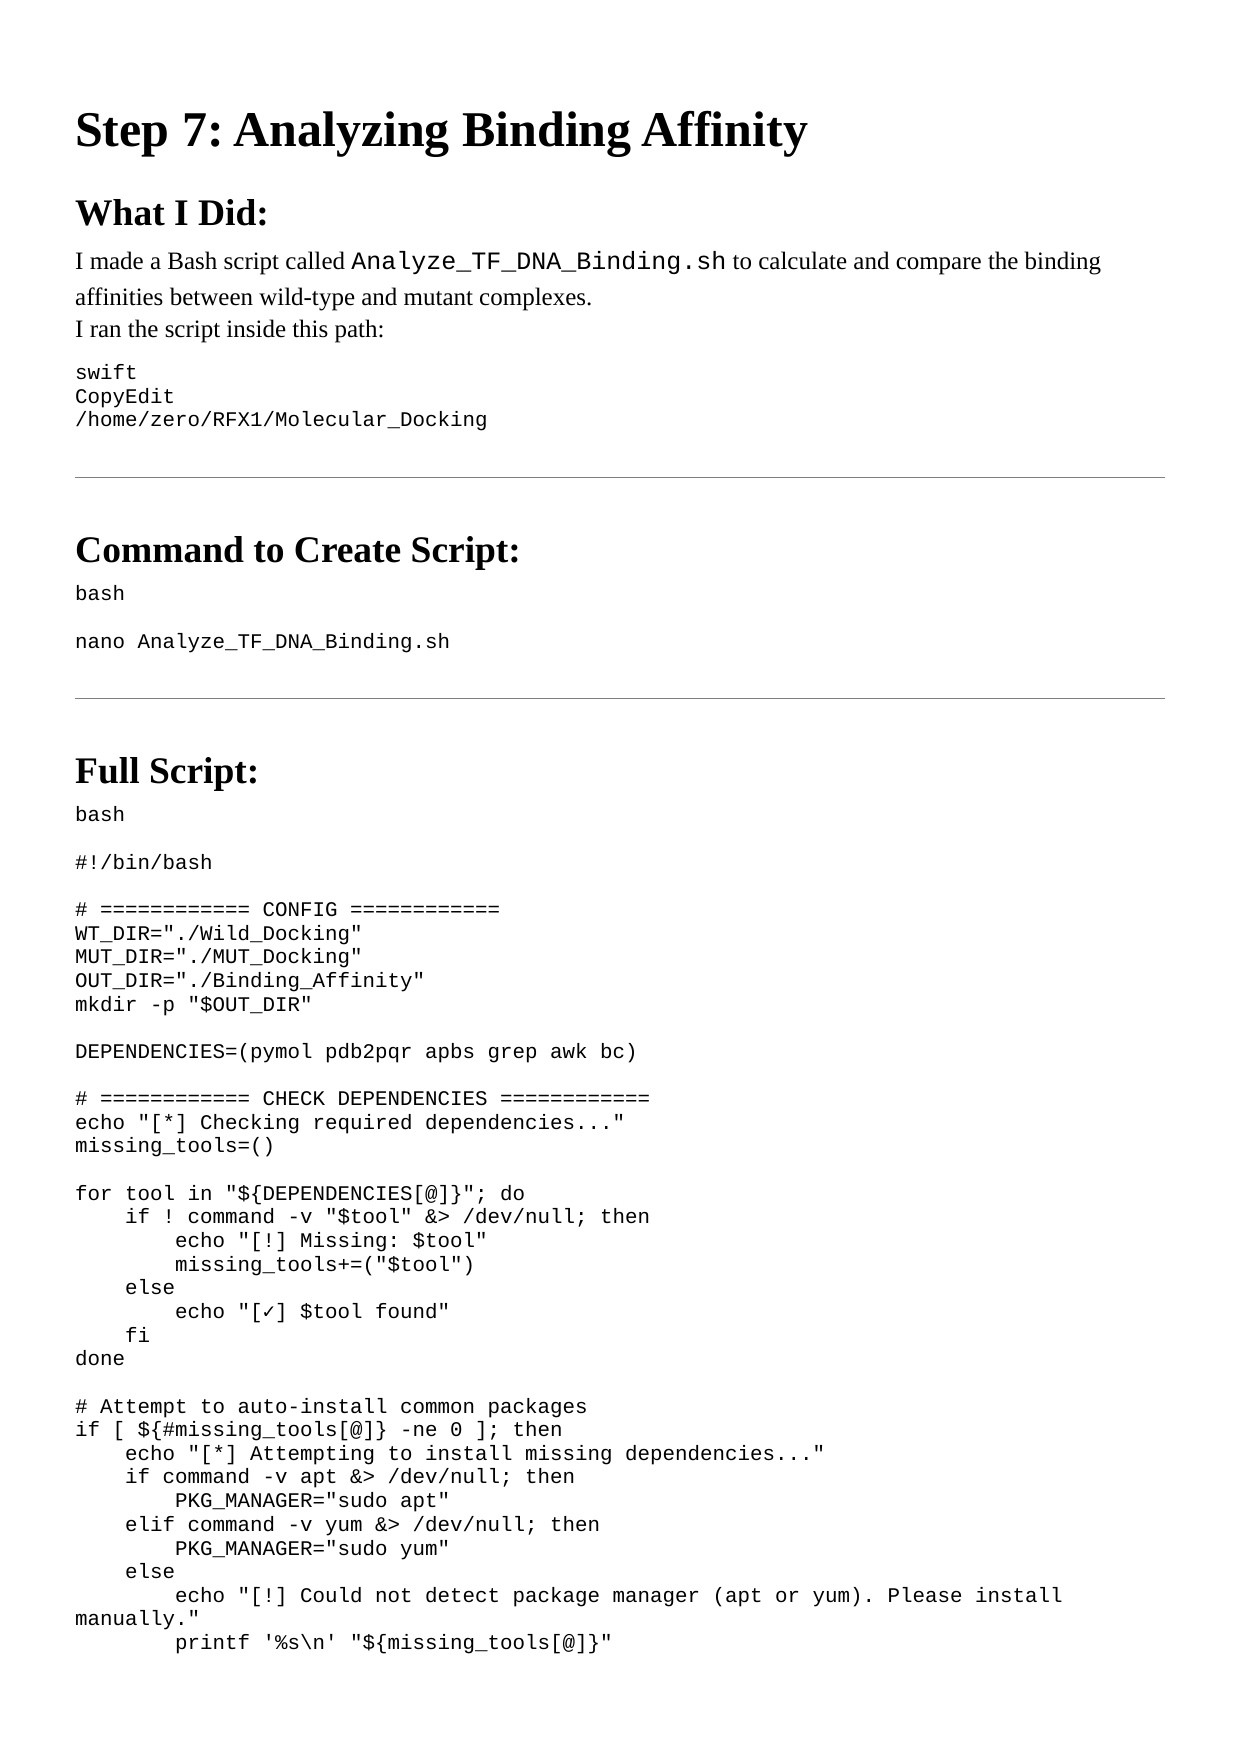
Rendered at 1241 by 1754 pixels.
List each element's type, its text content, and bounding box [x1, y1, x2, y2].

text DEPENDENCIES=(pymol pdb2pqr apbs grep awk bc) [75, 1041, 1165, 1064]
text echo "[!] Missing: $tool" [75, 1230, 1165, 1254]
text nano Analyze_TF_DNA_Binding.sh [75, 631, 1165, 654]
text WT_DIR="./Wild_Docking" [75, 923, 1165, 946]
text MUT_DIR="./MUT_Docking" [75, 946, 1165, 970]
text # ============ CONFIG ============ [75, 899, 1165, 923]
text if command -v apt &> /dev/null; then [75, 1467, 1165, 1490]
text printf '%s\n' "${missing_tools[@]}" [75, 1632, 1165, 1656]
text echo "[!] Could not detect package manager (apt or yum). Please install manually." [75, 1585, 1165, 1632]
text else [75, 1277, 1165, 1301]
text #!/bin/bash [75, 852, 1165, 875]
text mkdir -p "$OUT_DIR" [75, 994, 1165, 1017]
text PKG_MANAGER="sudo apt" [75, 1490, 1165, 1514]
text if ! command -v "$tool" &> /dev/null; then [75, 1206, 1165, 1230]
subtitle What I Did: [75, 191, 1165, 234]
text OUT_DIR="./Binding_Affinity" [75, 970, 1165, 994]
subtitle Full Script: [75, 749, 1165, 792]
text /home/zero/RFX1/Molecular_Docking [75, 409, 1165, 433]
text bash [75, 583, 1165, 607]
text PKG_MANAGER="sudo yum" [75, 1537, 1165, 1561]
text missing_tools+=("$tool") [75, 1254, 1165, 1277]
text if [ ${#missing_tools[@]} -ne 0 ]; then [75, 1419, 1165, 1443]
subtitle Command to Create Script: [75, 528, 1165, 571]
subtitle Step 7: Analyzing Binding Affinity [75, 100, 1165, 157]
text elif command -v yum &> /dev/null; then [75, 1514, 1165, 1537]
text echo "[*] Checking required dependencies..." [75, 1112, 1165, 1136]
text CopyEdit [75, 386, 1165, 409]
text missing_tools=() [75, 1136, 1165, 1159]
text echo "[*] Attempting to install missing dependencies..." [75, 1443, 1165, 1467]
text echo "[✓] $tool found" [75, 1301, 1165, 1325]
text else [75, 1561, 1165, 1585]
text fi [75, 1325, 1165, 1348]
text # ============ CHECK DEPENDENCIES ============ [75, 1088, 1165, 1112]
text for tool in "${DEPENDENCIES[@]}"; do [75, 1183, 1165, 1206]
text done [75, 1348, 1165, 1372]
text I made a Bash script called Analyze_TF_DNA_Binding.sh to calculate and compare the binding affinities between wild-type and mutant complexes. I ran the script inside this path: [75, 246, 1165, 343]
text swift [75, 362, 1165, 386]
text bash [75, 804, 1165, 828]
text # Attempt to auto-install common packages [75, 1396, 1165, 1419]
